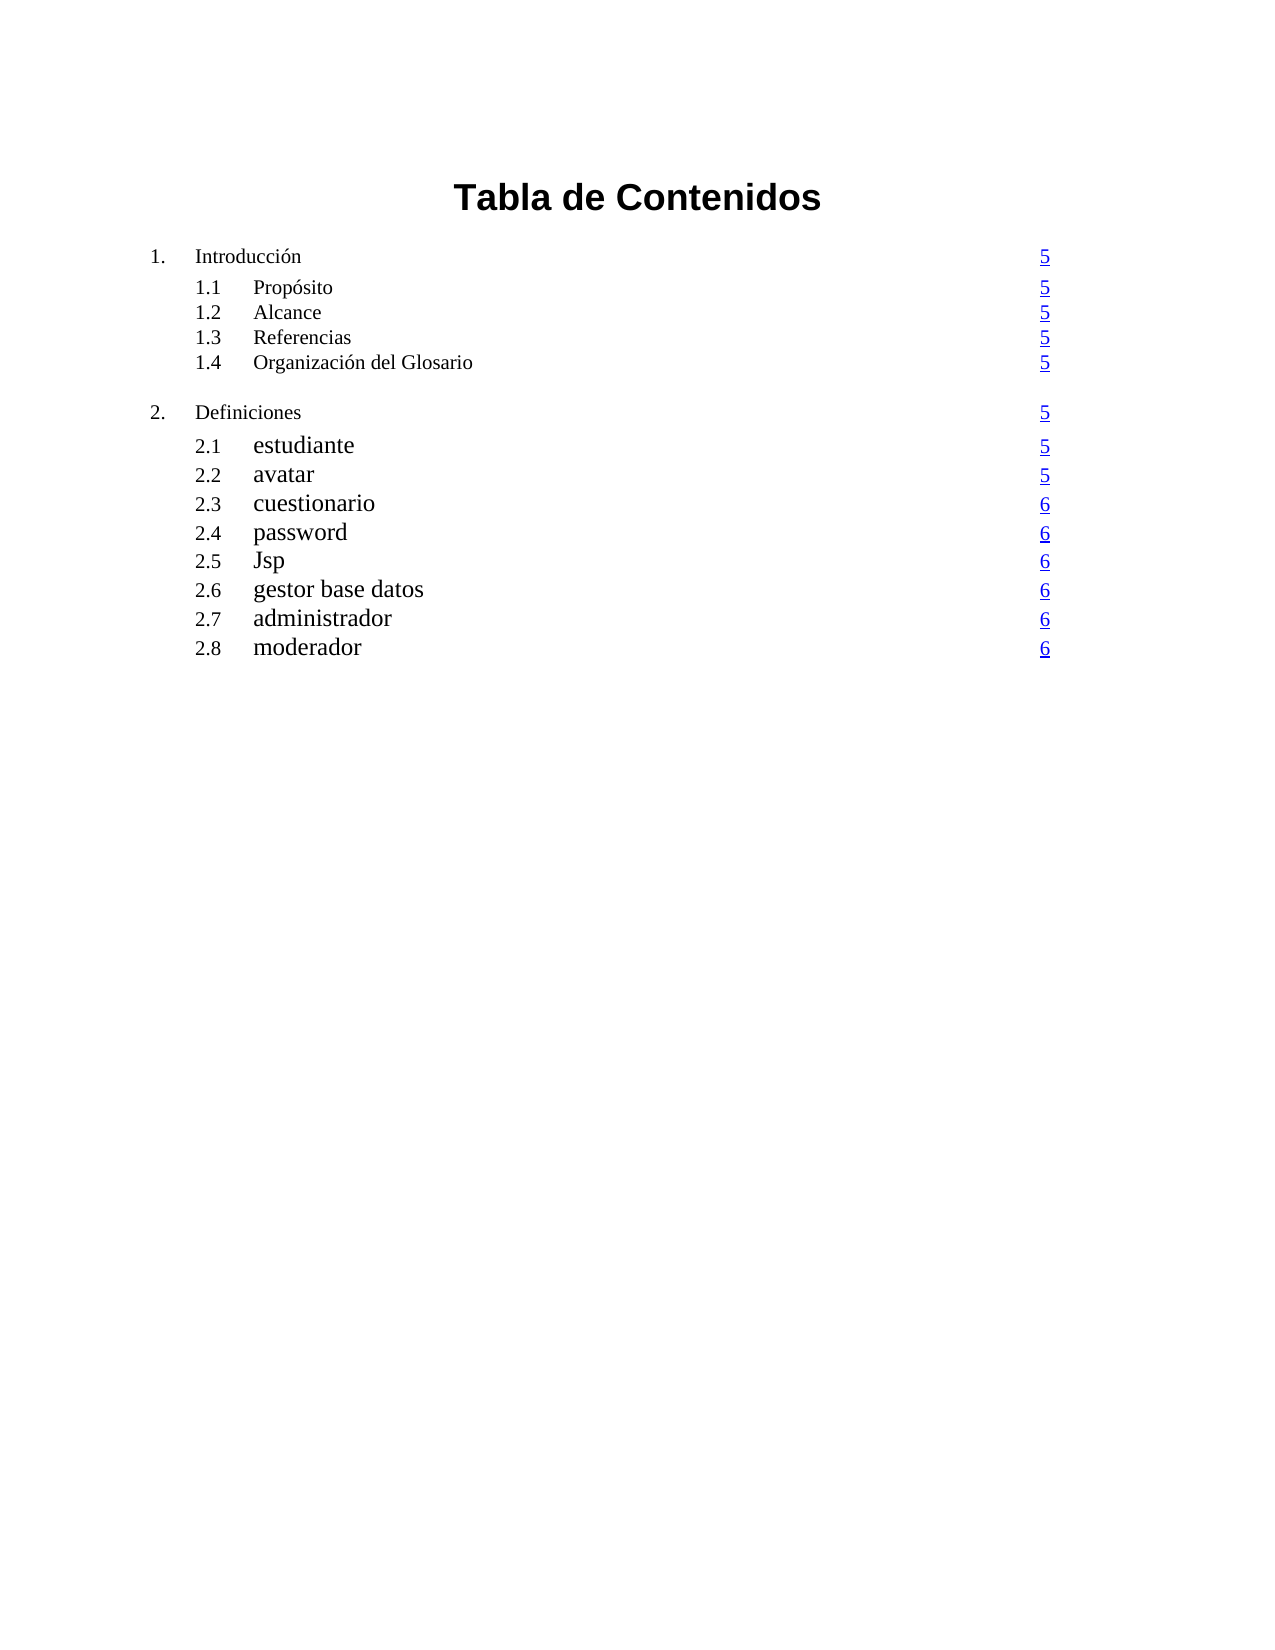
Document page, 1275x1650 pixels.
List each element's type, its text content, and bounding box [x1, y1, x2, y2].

text 2.8 moderador 6 [195, 632, 1050, 661]
text 2.6 gestor base datos 6 [195, 574, 1050, 603]
text 1.3 Referencias 5 [195, 324, 1050, 349]
text 2. Definiciones 5 [150, 399, 1050, 424]
text 2.1 estudiante 5 [195, 431, 1050, 459]
text 2.4 password 6 [195, 517, 1050, 546]
text 1.2 Alcance 5 [195, 299, 1050, 324]
title Tabla de Contenidos [150, 175, 1125, 218]
text 2.3 cuestionario 6 [195, 488, 1050, 517]
text 2.7 administrador 6 [195, 603, 1050, 632]
text 2.5 Jsp 6 [195, 546, 1050, 574]
text 1. Introducción 5 [150, 243, 1050, 268]
text 2.2 avatar 5 [195, 459, 1050, 488]
text 1.1 Propósito 5 [195, 274, 1050, 299]
text 1.4 Organización del Glosario 5 [195, 349, 1050, 374]
